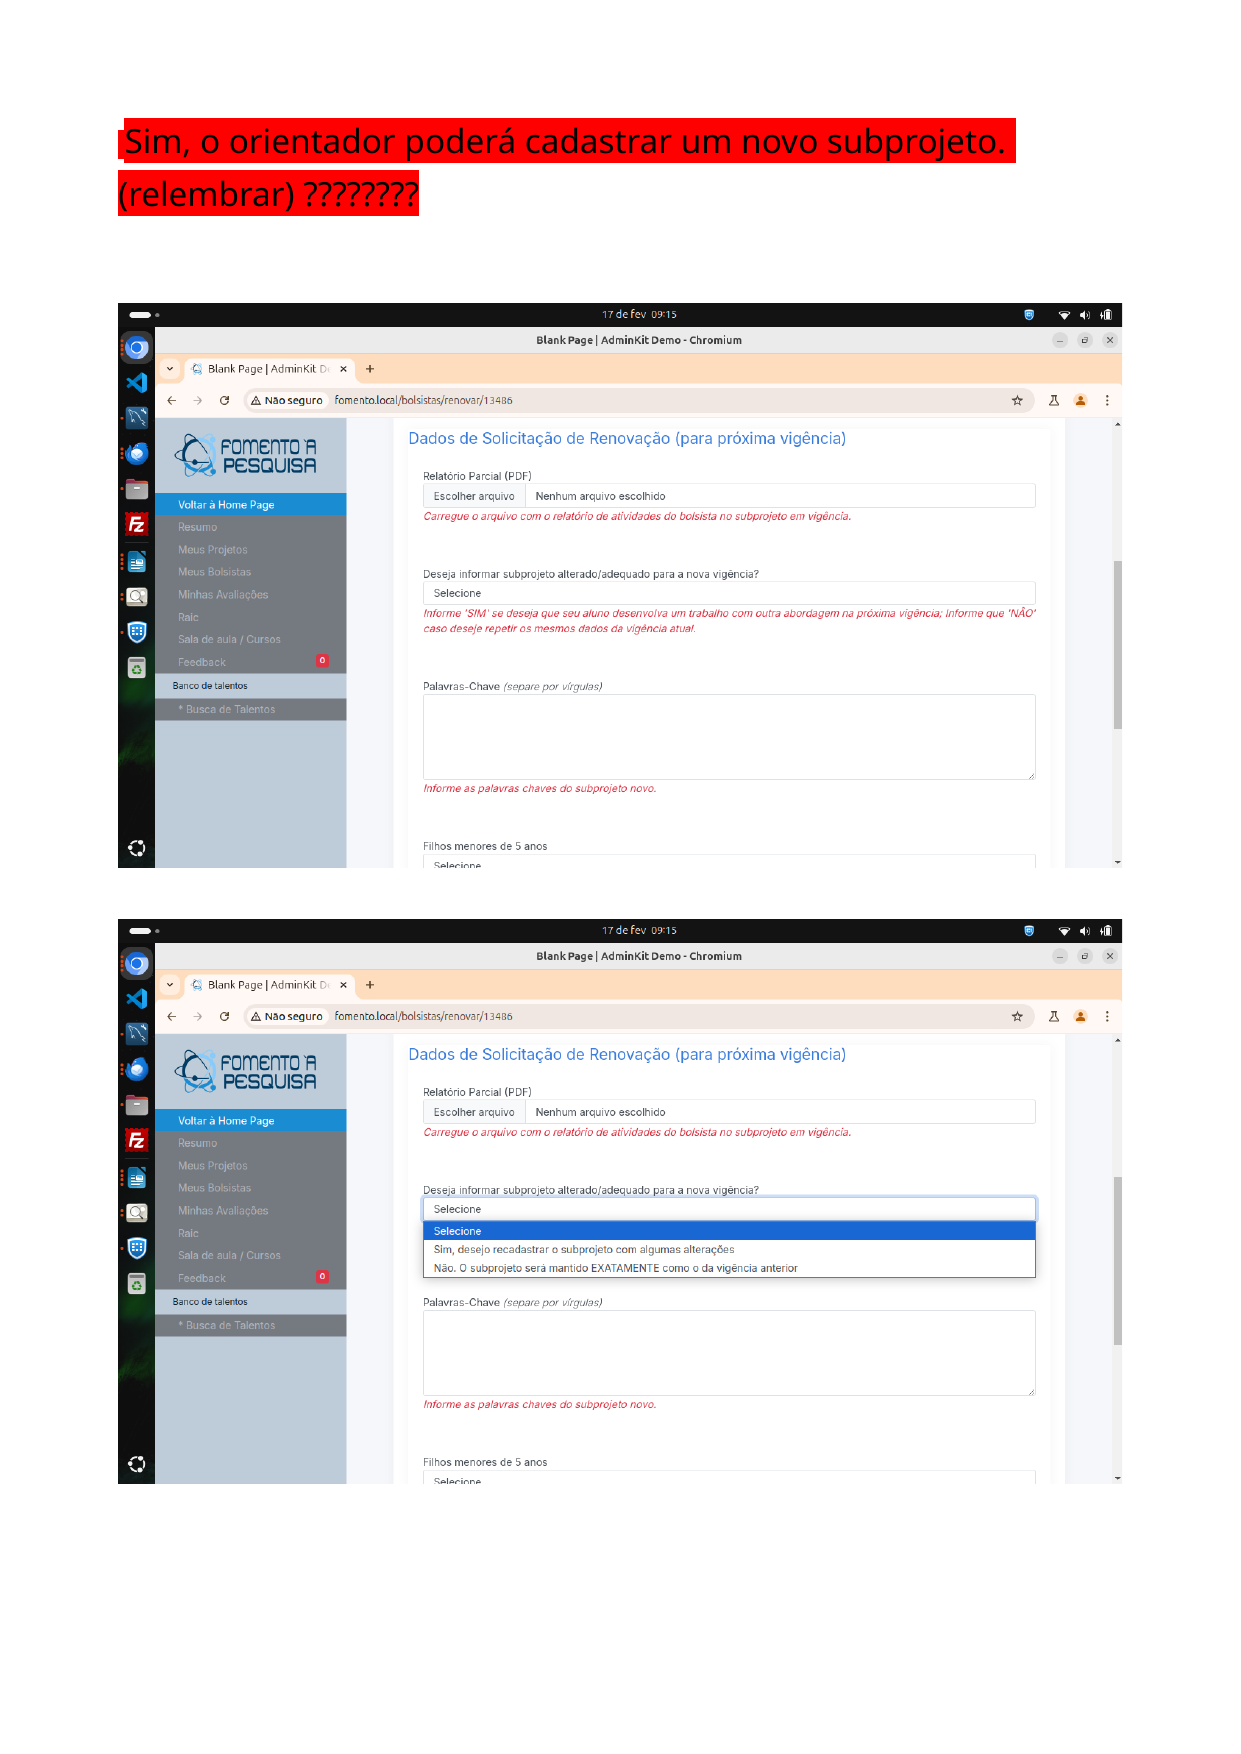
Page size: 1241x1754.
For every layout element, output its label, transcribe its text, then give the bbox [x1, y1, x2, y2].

picture [118, 919, 1123, 1484]
text Sim, o orientador poderá cadastrar um novo subprojeto. (relembrar) ???????? [118, 118, 1122, 216]
picture [118, 303, 1123, 868]
